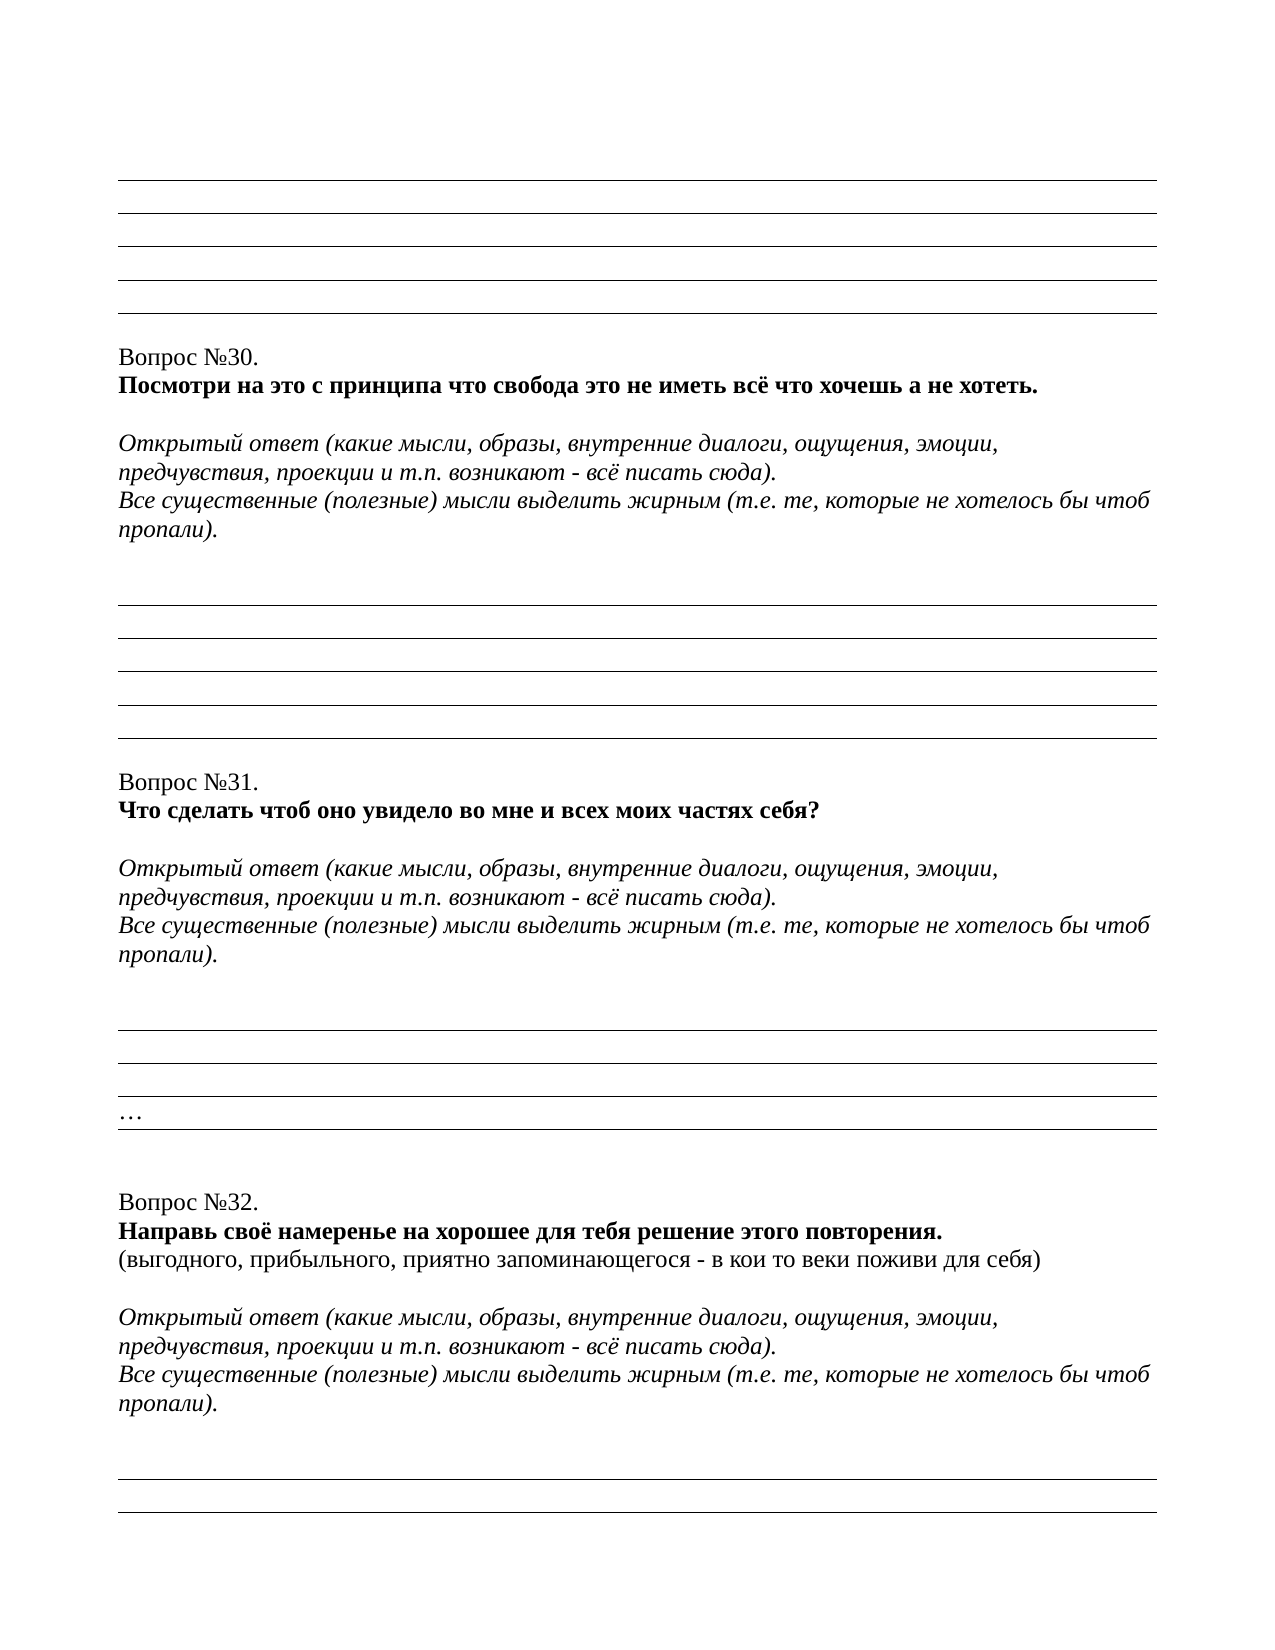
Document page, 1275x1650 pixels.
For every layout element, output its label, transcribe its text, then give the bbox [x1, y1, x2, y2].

text Открытый ответ (какие мысли, образы, внутренние диалоги, ощущения, эмоции, предчувствия, проекции и т.п. возникают - всё писать сюда). [118, 428, 1157, 486]
text (выгодного, прибыльного, приятно запоминающегося - в кои то веки поживи для себя) [118, 1244, 1157, 1273]
text Все существенные (полезные) мысли выделить жирным (т.е. те, которые не хотелось бы чтоб пропали). [118, 1359, 1157, 1417]
text Все существенные (полезные) мысли выделить жирным (т.е. те, которые не хотелось бы чтоб пропали). [118, 910, 1157, 968]
text … [118, 1097, 1157, 1129]
text Направь своё намеренье на хорошее для тебя решение этого повторения. [118, 1216, 1157, 1244]
text Что сделать чтоб оно увидело во мне и всех моих частях себя? [118, 795, 1157, 824]
text Вопрос №31. [118, 767, 1157, 795]
text Посмотри на это с принципа что свобода это не иметь всё что хочешь а не хотеть. [118, 371, 1157, 399]
text Открытый ответ (какие мысли, образы, внутренние диалоги, ощущения, эмоции, предчувствия, проекции и т.п. возникают - всё писать сюда). [118, 853, 1157, 910]
text Все существенные (полезные) мысли выделить жирным (т.е. те, которые не хотелось бы чтоб пропали). [118, 486, 1157, 543]
text Вопрос №30. [118, 342, 1157, 371]
text Открытый ответ (какие мысли, образы, внутренние диалоги, ощущения, эмоции, предчувствия, проекции и т.п. возникают - всё писать сюда). [118, 1302, 1157, 1359]
text Вопрос №32. [118, 1187, 1157, 1216]
